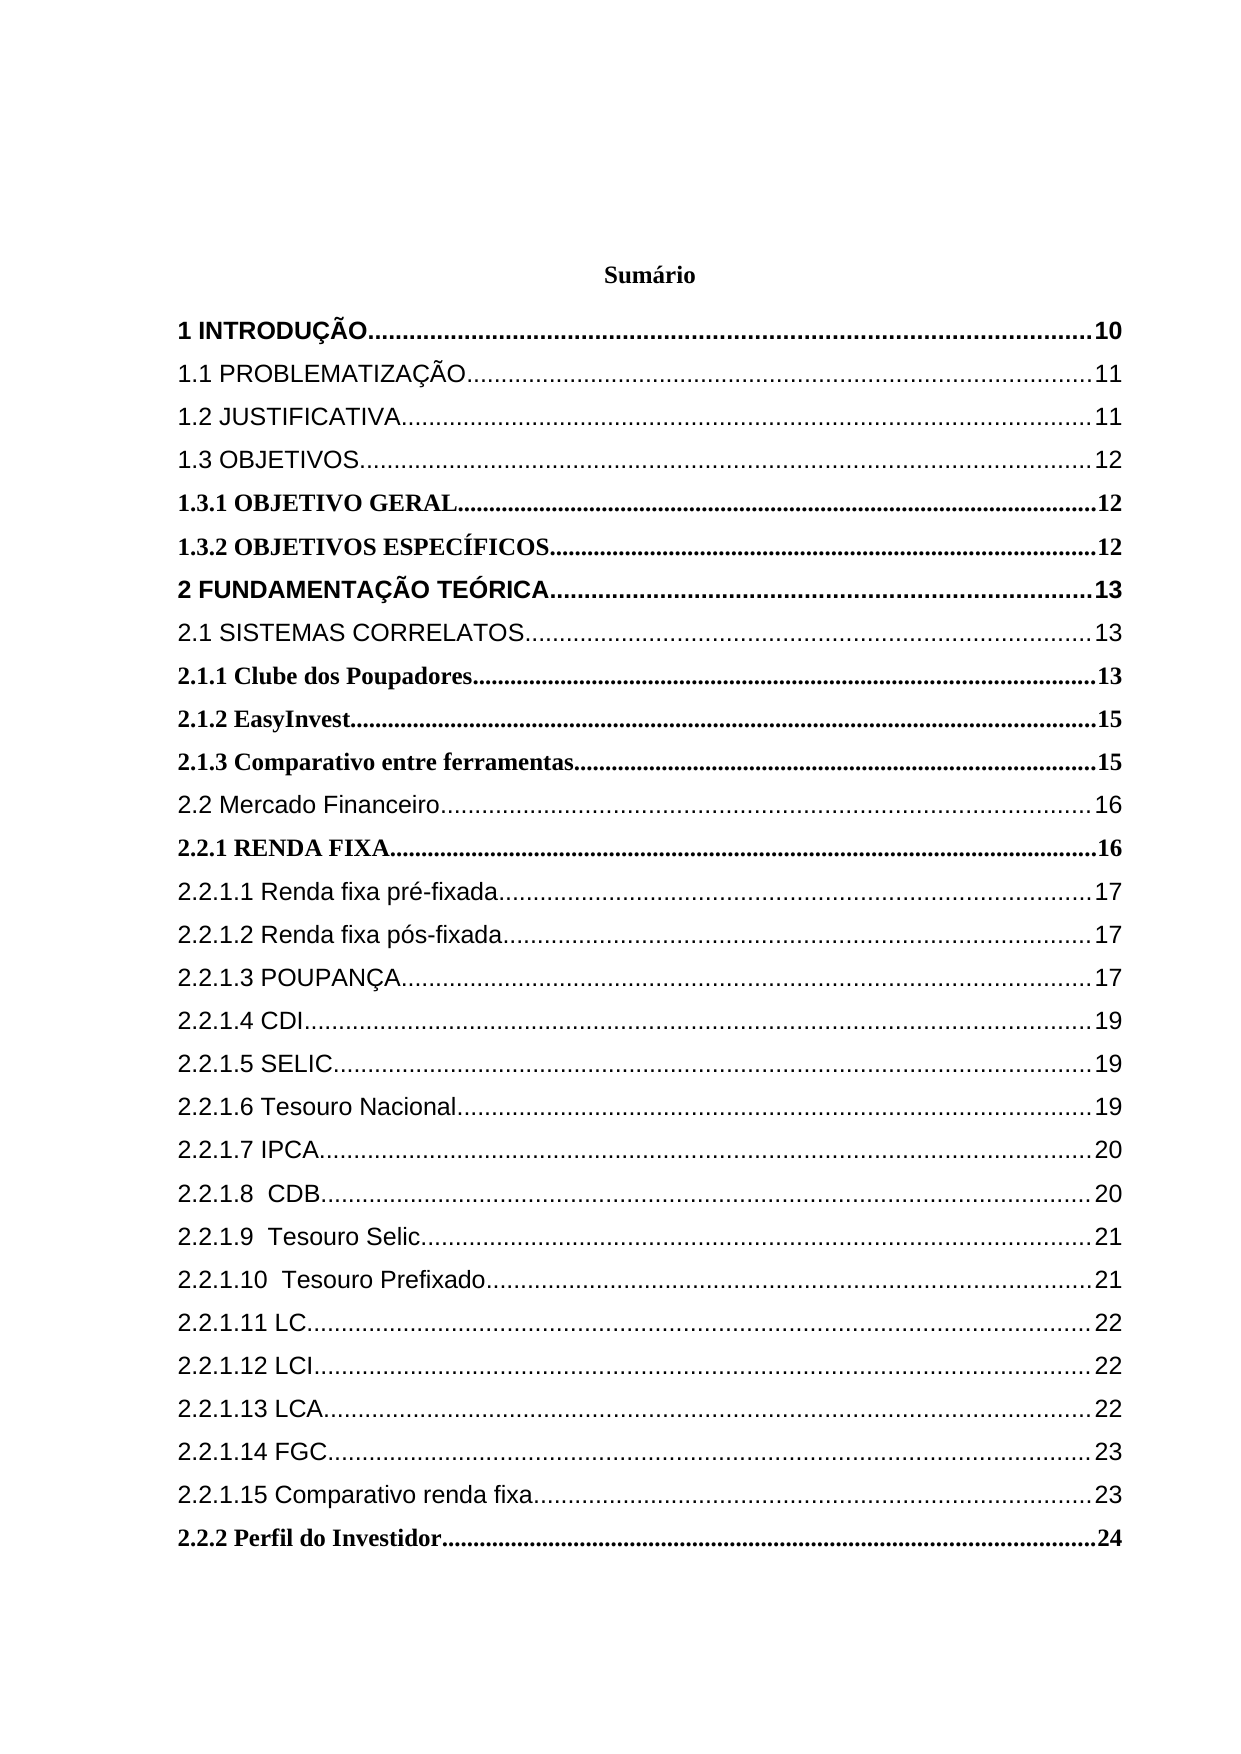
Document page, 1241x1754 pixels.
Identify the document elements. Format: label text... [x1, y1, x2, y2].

text 2.2.1 RENDA FIXA 16 [177, 833, 1122, 862]
text 2.2.2 Perfil do Investidor 24 [177, 1523, 1122, 1552]
text 1.3.2 OBJETIVOS ESPECÍFICOS 12 [177, 532, 1122, 560]
text 2.2.1.8 CDB 20 [177, 1178, 1122, 1207]
text 2.2 Mercado Financeiro 16 [177, 790, 1122, 819]
text 2.2.1.10 Tesouro Prefixado 21 [177, 1265, 1122, 1293]
text Sumário [177, 260, 1122, 289]
text 1.3 OBJETIVOS 12 [177, 445, 1122, 474]
text 2.2.1.5 SELIC 19 [177, 1049, 1122, 1078]
text 2.2.1.9 Tesouro Selic 21 [177, 1222, 1122, 1250]
text 2.2.1.12 LCI 22 [177, 1351, 1122, 1380]
text 2.1.1 Clube dos Poupadores 13 [177, 661, 1122, 690]
text 2.2.1.13 LCA 22 [177, 1394, 1122, 1423]
text 2 FUNDAMENTAÇÃO TEÓRICA 13 [177, 575, 1122, 603]
text 1.3.1 OBJETIVO GERAL 12 [177, 488, 1122, 517]
text 2.1 SISTEMAS CORRELATOS 13 [177, 618, 1122, 647]
text 2.2.1.14 FGC 23 [177, 1437, 1122, 1466]
text 1 INTRODUÇÃO 10 [177, 316, 1122, 345]
text 2.2.1.3 POUPANÇA 17 [177, 963, 1122, 992]
text 2.2.1.1 Renda fixa pré-fixada 17 [177, 877, 1122, 905]
text 2.2.1.11 LC 22 [177, 1308, 1122, 1337]
text 2.2.1.4 CDI 19 [177, 1006, 1122, 1035]
text 2.2.1.15 Comparativo renda fixa 23 [177, 1480, 1122, 1509]
text 2.2.1.2 Renda fixa pós-fixada 17 [177, 920, 1122, 948]
text 1.1 PROBLEMATIZAÇÃO 11 [177, 359, 1122, 388]
text 2.1.3 Comparativo entre ferramentas 15 [177, 747, 1122, 776]
text 2.2.1.7 IPCA 20 [177, 1135, 1122, 1164]
text 1.2 JUSTIFICATIVA 11 [177, 402, 1122, 431]
text 2.2.1.6 Tesouro Nacional 19 [177, 1092, 1122, 1121]
text 2.1.2 EasyInvest 15 [177, 704, 1122, 733]
